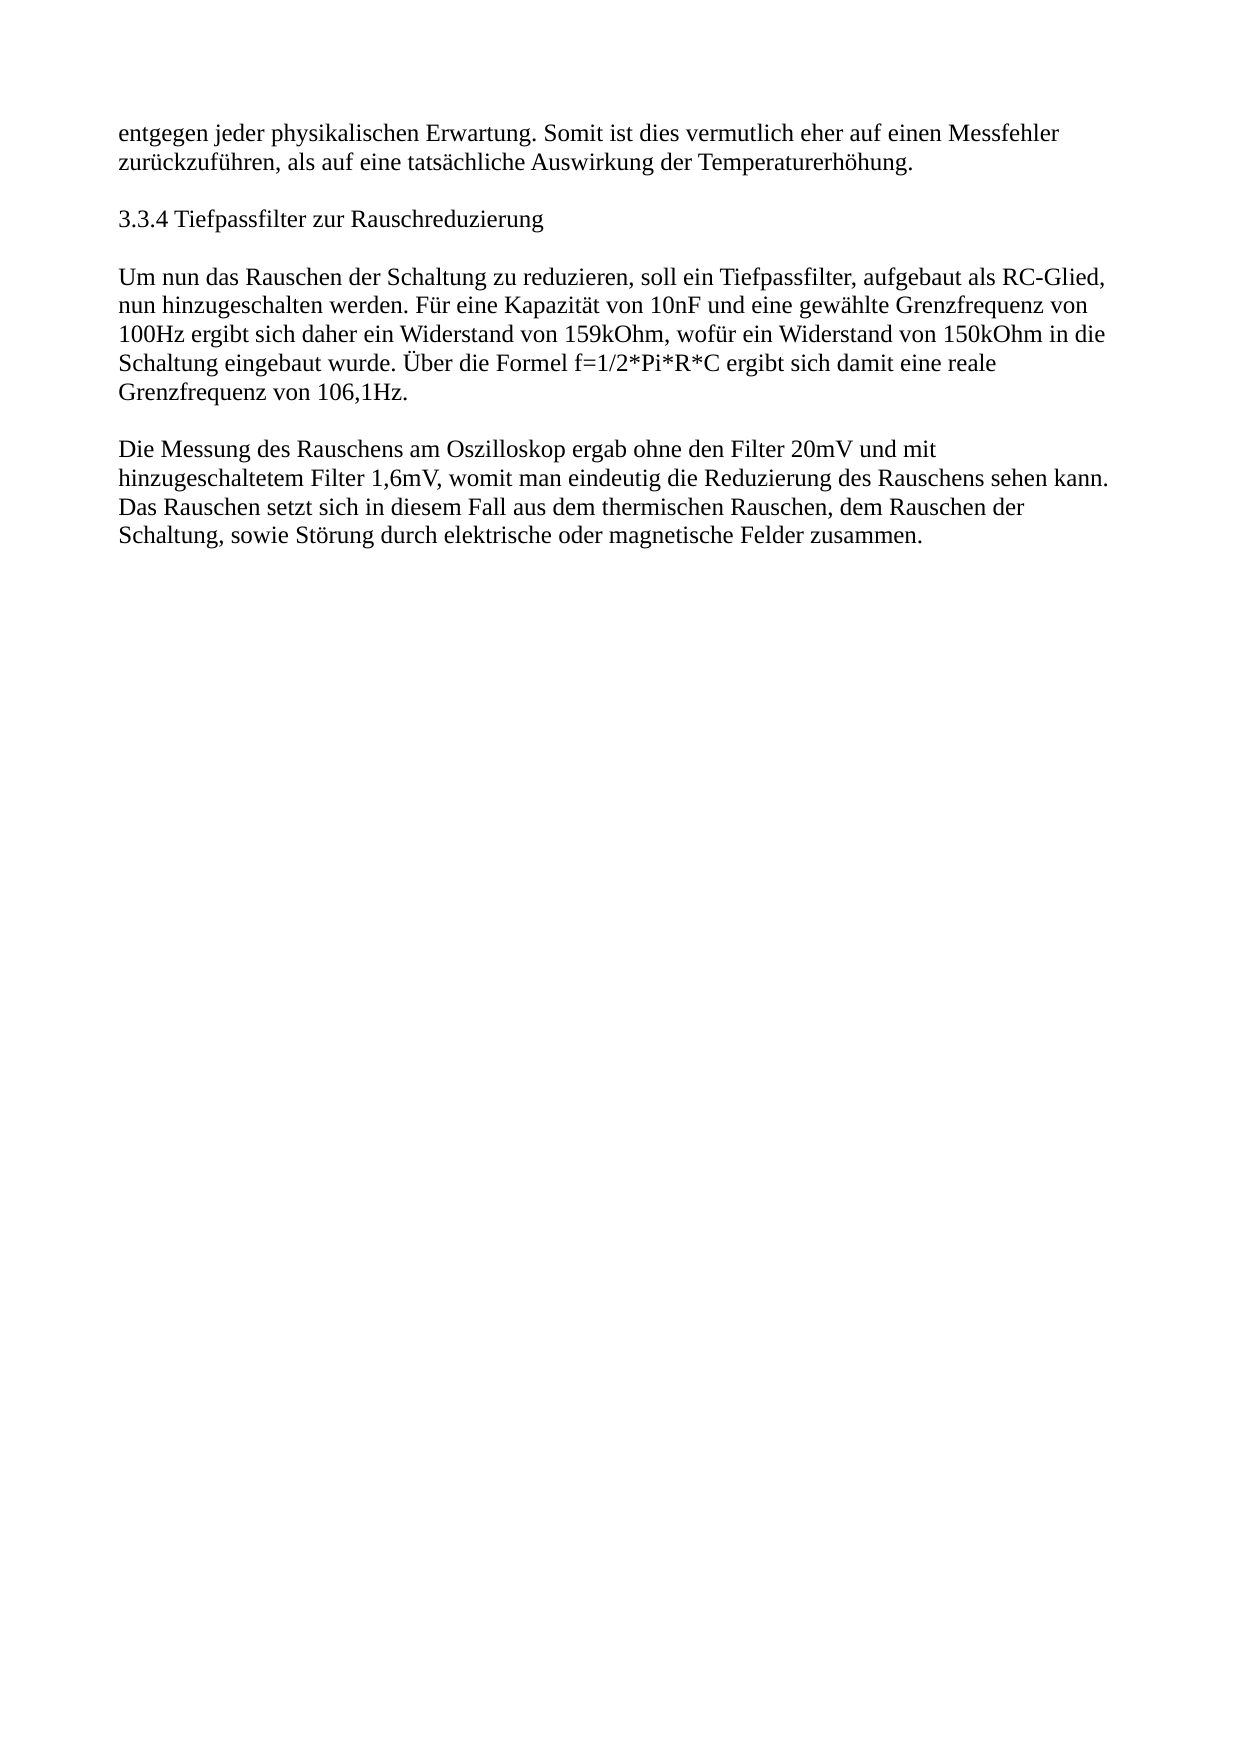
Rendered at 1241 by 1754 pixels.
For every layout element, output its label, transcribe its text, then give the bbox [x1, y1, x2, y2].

text Die Messung des Rauschens am Oszilloskop ergab ohne den Filter 20mV und mit hinzugeschaltetem Filter 1,6mV, womit man eindeutig die Reduzierung des Rauschens sehen kann. Das Rauschen setzt sich in diesem Fall aus dem thermischen Rauschen, dem Rauschen der Schaltung, sowie Störung durch elektrische oder magnetische Felder zusammen. [118, 434, 1122, 549]
text Um nun das Rauschen der Schaltung zu reduzieren, soll ein Tiefpassfilter, aufgebaut als RC-Glied, nun hinzugeschalten werden. Für eine Kapazität von 10nF und eine gewählte Grenzfrequenz von 100Hz ergibt sich daher ein Widerstand von 159kOhm, wofür ein Widerstand von 150kOhm in die Schaltung eingebaut wurde. Über die Formel f=1/2*Pi*R*C ergibt sich damit eine reale Grenzfrequenz von 106,1Hz. [118, 262, 1122, 406]
text entgegen jeder physikalischen Erwartung. Somit ist dies vermutlich eher auf einen Messfehler zurückzuführen, als auf eine tatsächliche Auswirkung der Temperaturerhöhung. [118, 118, 1122, 176]
text 3.3.4 Tiefpassfilter zur Rauschreduzierung [118, 204, 1122, 233]
